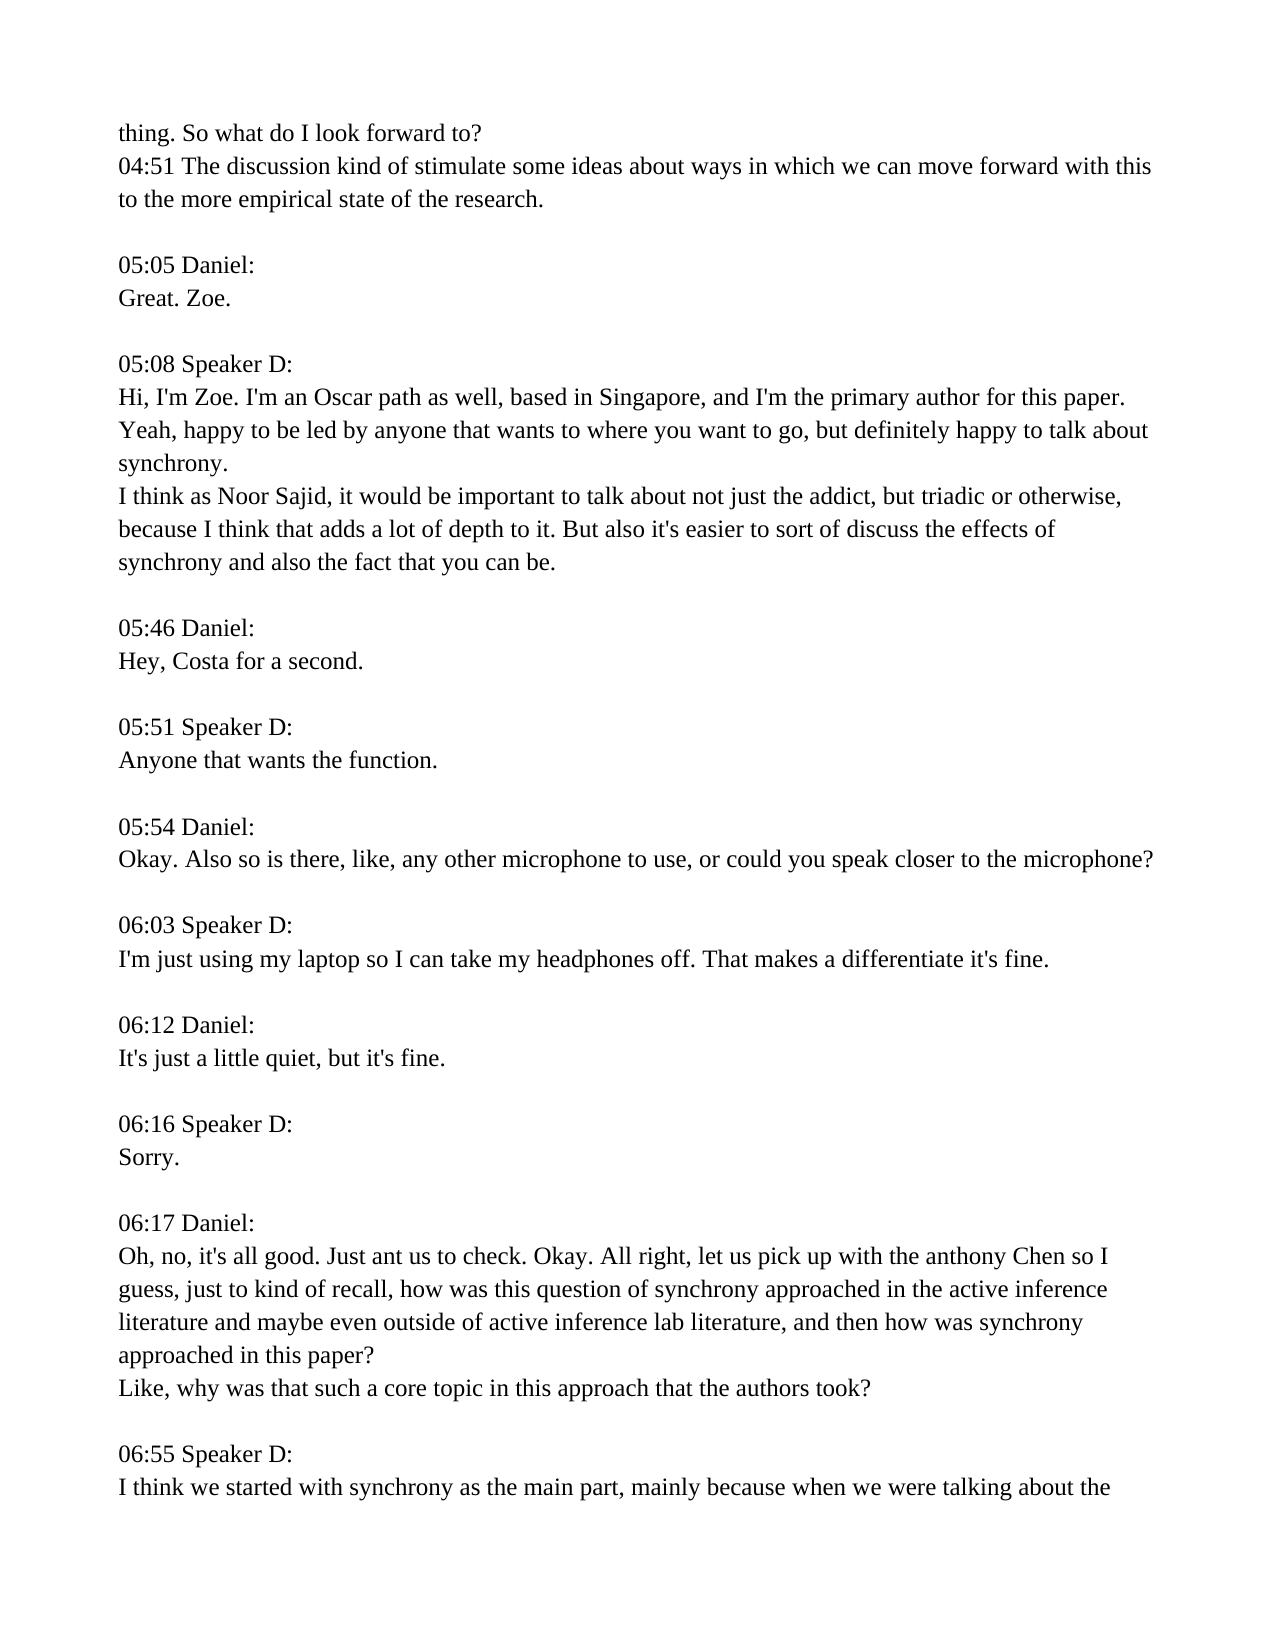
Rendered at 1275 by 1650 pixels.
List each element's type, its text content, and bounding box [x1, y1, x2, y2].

text 05:54 Daniel: [118, 812, 1157, 840]
text Sorry. [118, 1142, 1157, 1171]
text 05:46 Daniel: [118, 613, 1157, 642]
text I'm just using my laptop so I can take my headphones off. That makes a differentiate it's fine. [118, 944, 1157, 972]
text Great. Zoe. [118, 283, 1157, 312]
text Like, why was that such a core topic in this approach that the authors took? [118, 1373, 1157, 1402]
text It's just a little quiet, but it's fine. [118, 1043, 1157, 1071]
text 05:51 Speaker D: [118, 712, 1157, 741]
text 05:08 Speaker D: [118, 349, 1157, 378]
text 05:05 Daniel: [118, 250, 1157, 279]
text Oh, no, it's all good. Just ant us to check. Okay. All right, let us pick up with the anthony Chen so I guess, just to kind of recall, how was this question of synchrony approached in the active inference literature and maybe even outside of active inference lab literature, and then how was synchrony approached in this paper? [118, 1241, 1157, 1369]
text I think as Noor Sajid, it would be important to talk about not just the addict, but triadic or otherwise, because I think that adds a lot of depth to it. But also it's easier to sort of discuss the effects of synchrony and also the fact that you can be. [118, 481, 1157, 576]
text 06:17 Daniel: [118, 1208, 1157, 1237]
text thing. So what do I look forward to? [118, 118, 1157, 147]
text 04:51 The discussion kind of stimulate some ideas about ways in which we can move forward with this to the more empirical state of the research. [118, 151, 1157, 213]
text 06:03 Speaker D: [118, 911, 1157, 939]
text Hey, Costa for a second. [118, 646, 1157, 675]
text 06:16 Speaker D: [118, 1109, 1157, 1137]
text 06:55 Speaker D: [118, 1439, 1157, 1468]
text Okay. Also so is there, like, any other microphone to use, or could you speak closer to the microphone? [118, 844, 1157, 873]
text I think we started with synchrony as the main part, mainly because when we were talking about the [118, 1472, 1157, 1501]
text 06:12 Daniel: [118, 1010, 1157, 1038]
text Anyone that wants the function. [118, 746, 1157, 774]
text Hi, I'm Zoe. I'm an Oscar path as well, based in Singapore, and I'm the primary author for this paper. Yeah, happy to be led by anyone that wants to where you want to go, but definitely happy to talk about synchrony. [118, 382, 1157, 477]
